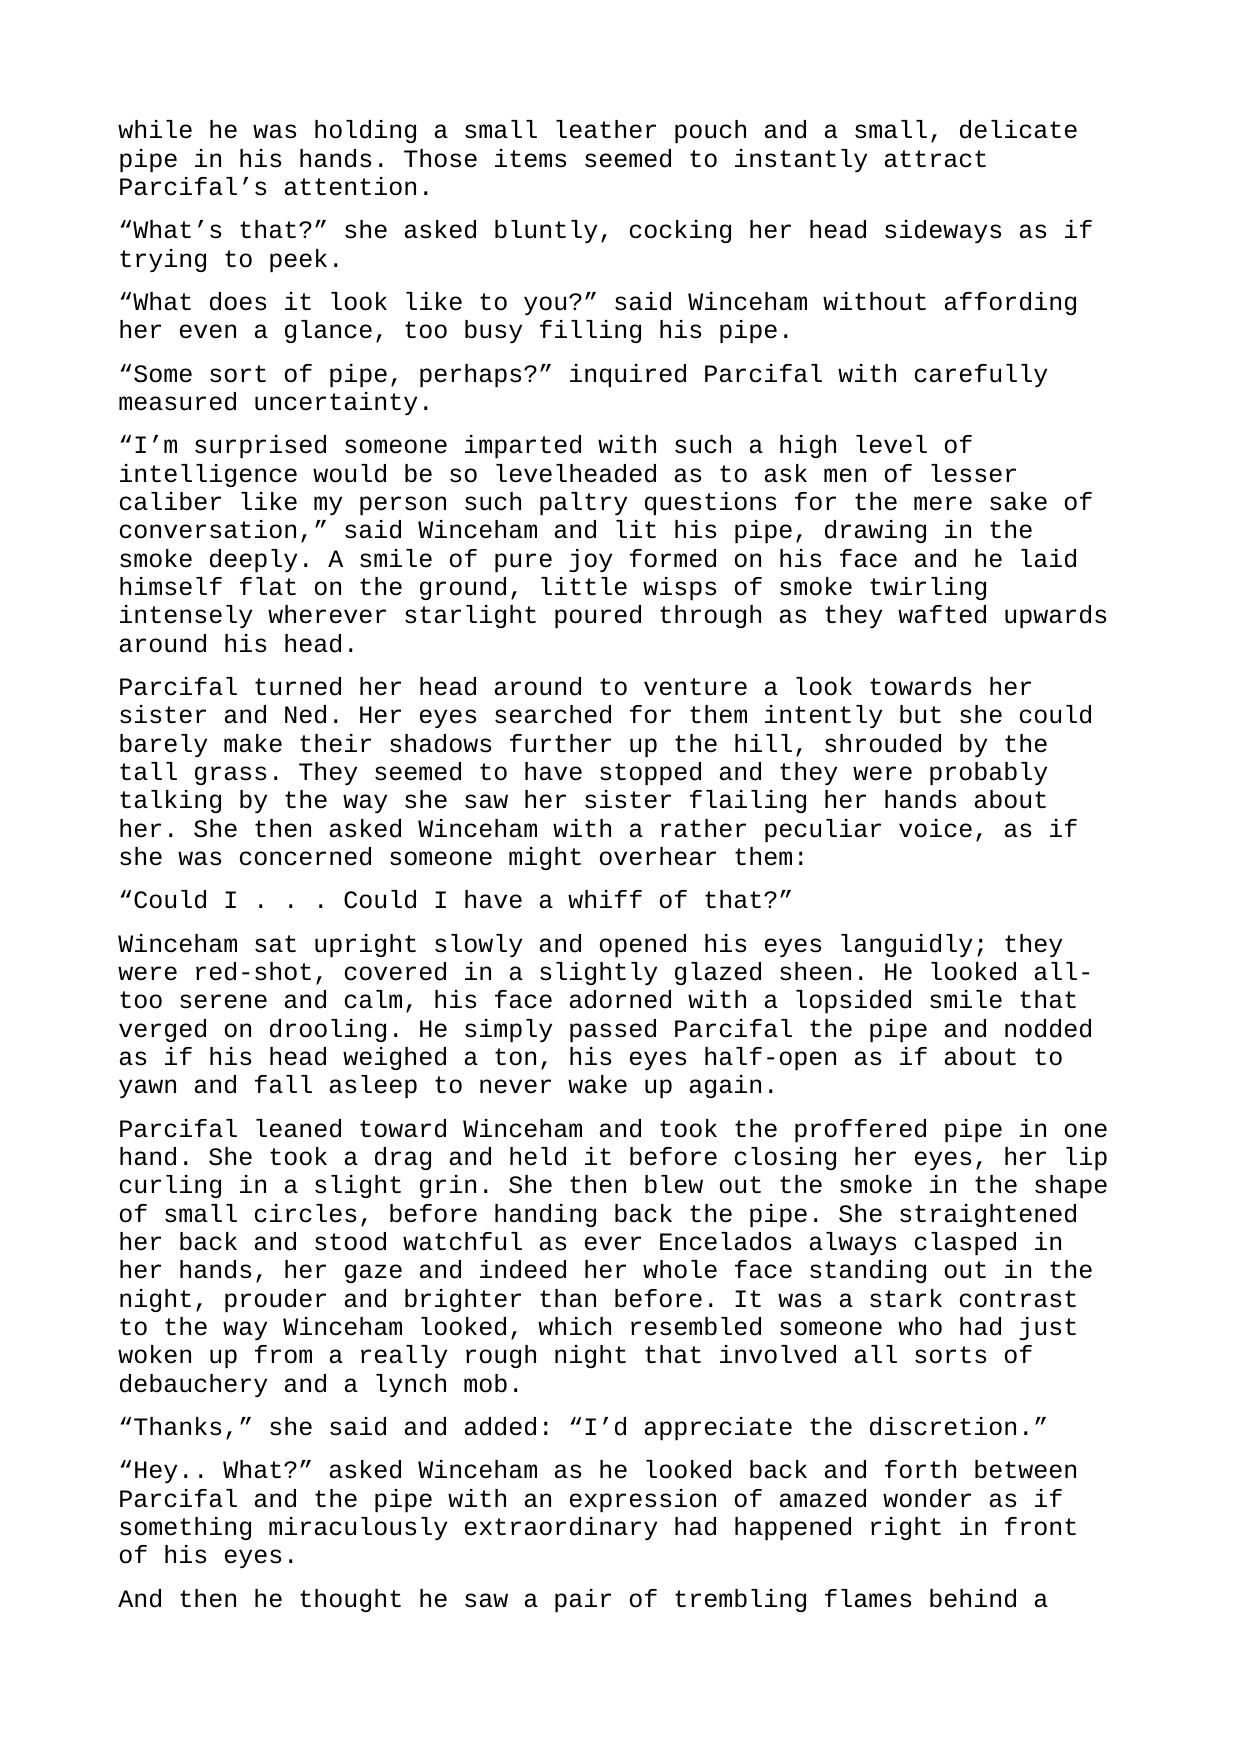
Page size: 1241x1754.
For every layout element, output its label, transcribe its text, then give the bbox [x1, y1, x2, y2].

text Parcifal leaned toward Winceham and took the proffered pipe in one hand. She took a drag and held it before closing her eyes, her lip curling in a slight grin. She then blew out the smoke in the shape of small circles, before handing back the pipe. She straightened her back and stood watchful as ever Encelados always clasped in her hands, her gaze and indeed her whole face standing out in the night, prouder and brighter than before. It was a stark contrast to the way Winceham looked, which resembled someone who had just woken up from a really rough night that involved all sorts of debauchery and a lynch mob. [118, 1116, 1122, 1400]
text “Hey.. What?” asked Winceham as he looked back and forth between Parcifal and the pipe with an expression of amazed wonder as if something miraculously extraordinary had happened right in front of his eyes. [118, 1458, 1122, 1571]
text And then he thought he saw a pair of trembling flames behind a [118, 1586, 1122, 1615]
text “Some sort of pipe, perhaps?” inquired Parcifal with carefully measured uncertainty. [118, 361, 1122, 418]
text while he was holding a small leather pouch and a small, delicate pipe in his hands. Those items seemed to instantly attract Parcifal’s attention. [118, 118, 1122, 203]
text Parcifal turned her head around to venture a look towards her sister and Ned. Her eyes searched for them intently but she could barely make their shadows further up the hill, shrouded by the tall grass. They seemed to have stopped and they were probably talking by the way she saw her sister flailing her hands about her. She then asked Winceham with a rather peculiar voice, as if she was concerned someone might overhear them: [118, 675, 1122, 873]
text “Thanks,” she said and added: “I’d appreciate the discretion.” [118, 1415, 1122, 1443]
text “Could I . . . Could I have a whiff of that?” [118, 888, 1122, 916]
text “What’s that?” she asked bluntly, cocking her head sideways as if trying to peek. [118, 218, 1122, 275]
text “I’m surprised someone imparted with such a high level of intelligence would be so levelheaded as to ask men of lesser caliber like my person such paltry questions for the mere sake of conversation,” said Winceham and lit his pipe, drawing in the smoke deeply. A smile of pure joy formed on his face and he laid himself flat on the ground, little wisps of smoke twirling intensely wherever starlight poured through as they wafted upwards around his head. [118, 433, 1122, 660]
text “What does it look like to you?” said Winceham without affording her even a glance, too busy filling his pipe. [118, 290, 1122, 346]
text Winceham sat upright slowly and opened his eyes languidly; they were red-shot, covered in a slightly glazed sheen. He looked all-too serene and calm, his face adorned with a lopsided smile that verged on drooling. He simply passed Parcifal the pipe and nodded as if his head weighed a ton, his eyes half-open as if about to yawn and fall asleep to never wake up again. [118, 931, 1122, 1101]
